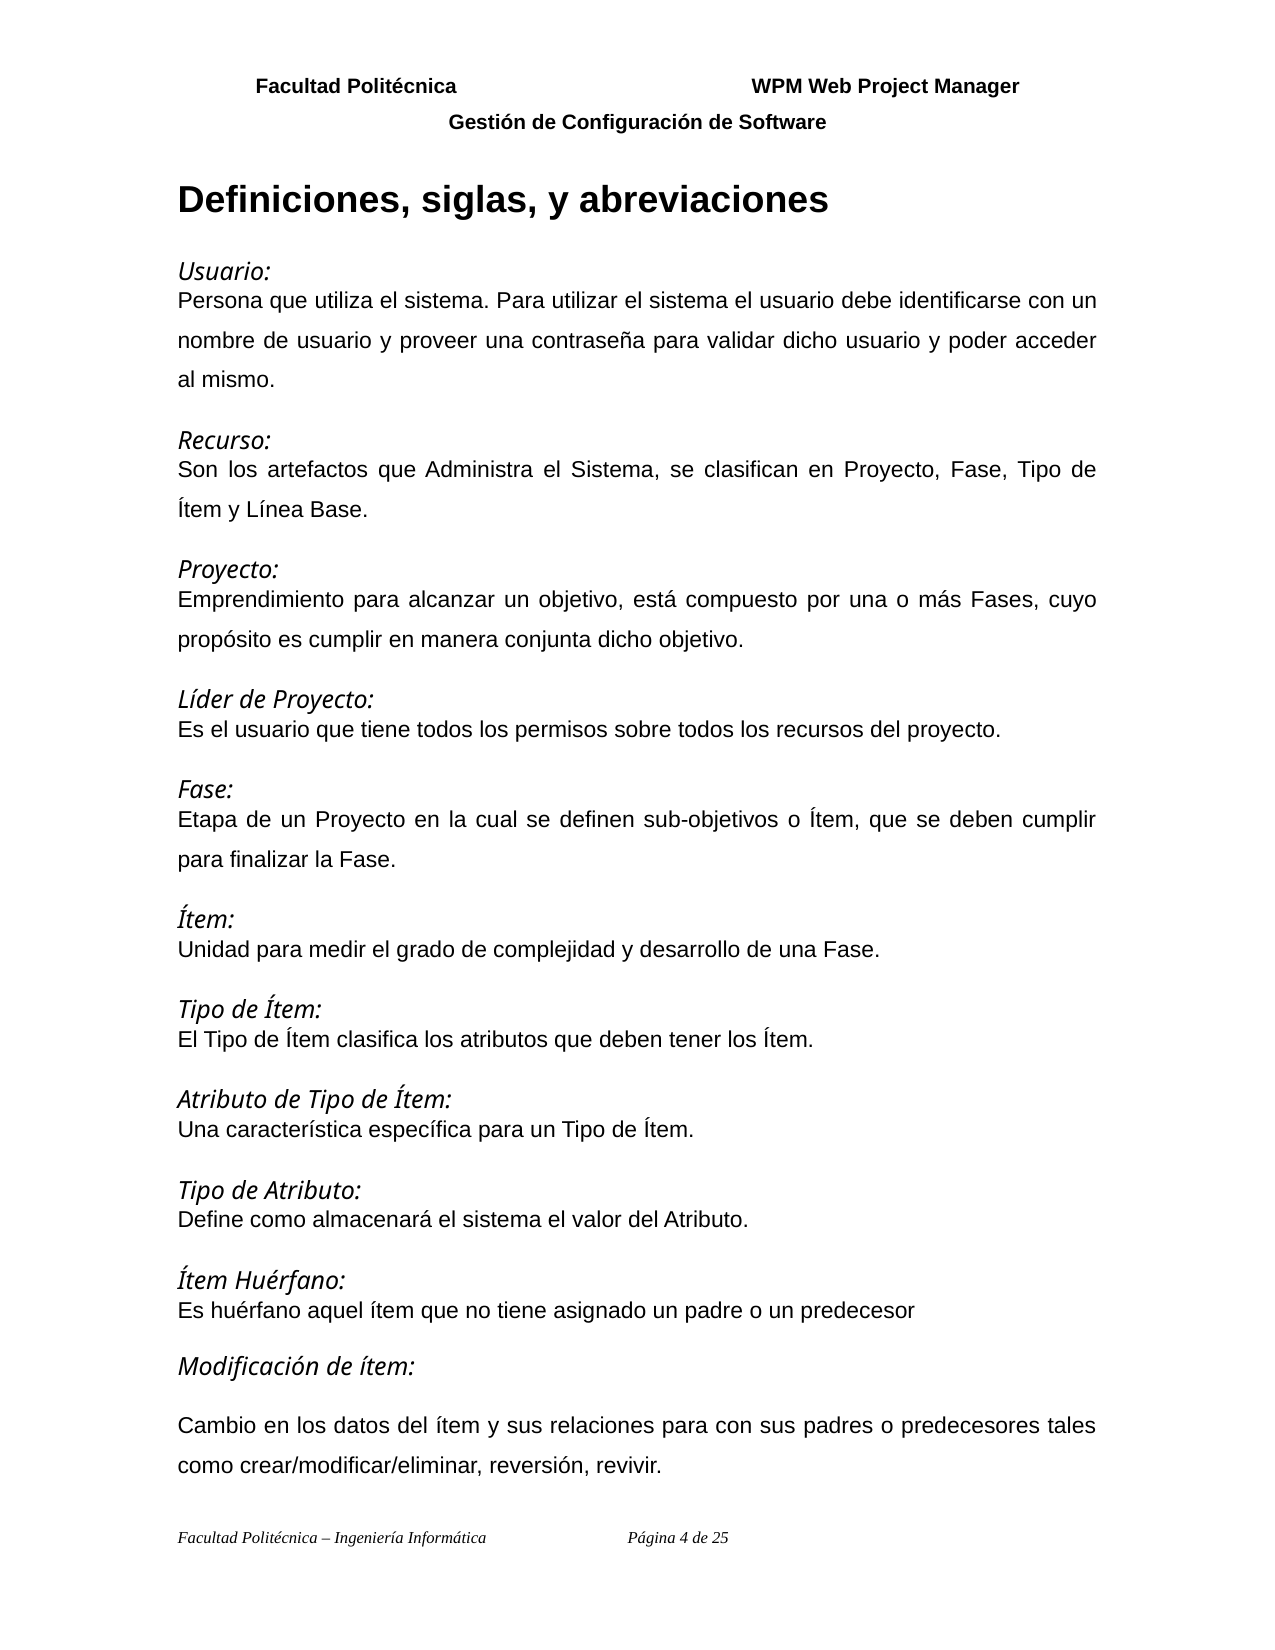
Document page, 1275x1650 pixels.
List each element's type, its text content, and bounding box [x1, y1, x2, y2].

text Etapa de un Proyecto en la cual se definen sub-objetivos o Ítem, que se deben cumplir para finalizar la Fase. [177, 806, 1098, 872]
text Una característica específica para un Tipo de Ítem. [177, 1116, 1098, 1142]
text Tipo de Atributo: [177, 1172, 1098, 1206]
text Fase: [177, 772, 1098, 806]
text Usuario: [177, 253, 1098, 287]
text Es el usuario que tiene todos los permisos sobre todos los recursos del proyecto. [177, 716, 1098, 742]
text Emprendimiento para alcanzar un objetivo, está compuesto por una o más Fases, cuyo propósito es cumplir en manera conjunta dicho objetivo. [177, 586, 1098, 652]
text Unidad para medir el grado de complejidad y desarrollo de una Fase. [177, 936, 1098, 962]
text Persona que utiliza el sistema. Para utilizar el sistema el usuario debe identificarse con un nombre de usuario y proveer una contraseña para validar dicho usuario y poder acceder al mismo. [177, 287, 1098, 393]
text Proyecto: [177, 552, 1098, 586]
text Tipo de Ítem: [177, 992, 1098, 1026]
text Define como almacenará el sistema el valor del Atributo. [177, 1206, 1098, 1233]
text Ítem Huérfano: [177, 1262, 1098, 1297]
text Líder de Proyecto: [177, 682, 1098, 716]
text Es huérfano aquel ítem que no tiene asignado un padre o un predecesor [177, 1297, 1098, 1323]
text Definiciones, siglas, y abreviaciones [177, 177, 1098, 220]
text El Tipo de Ítem clasifica los atributos que deben tener los Ítem. [177, 1026, 1098, 1052]
text Modificación de ítem: [177, 1348, 1098, 1383]
text Atributo de Tipo de Ítem: [177, 1082, 1098, 1116]
text Ítem: [177, 902, 1098, 936]
text Son los artefactos que Administra el Sistema, se clasifican en Proyecto, Fase, Tipo de Ítem y Línea Base. [177, 456, 1098, 522]
text Cambio en los datos del ítem y sus relaciones para con sus padres o predecesores tales como crear/modificar/eliminar, reversión, revivir. [177, 1412, 1098, 1478]
text Recurso: [177, 422, 1098, 456]
